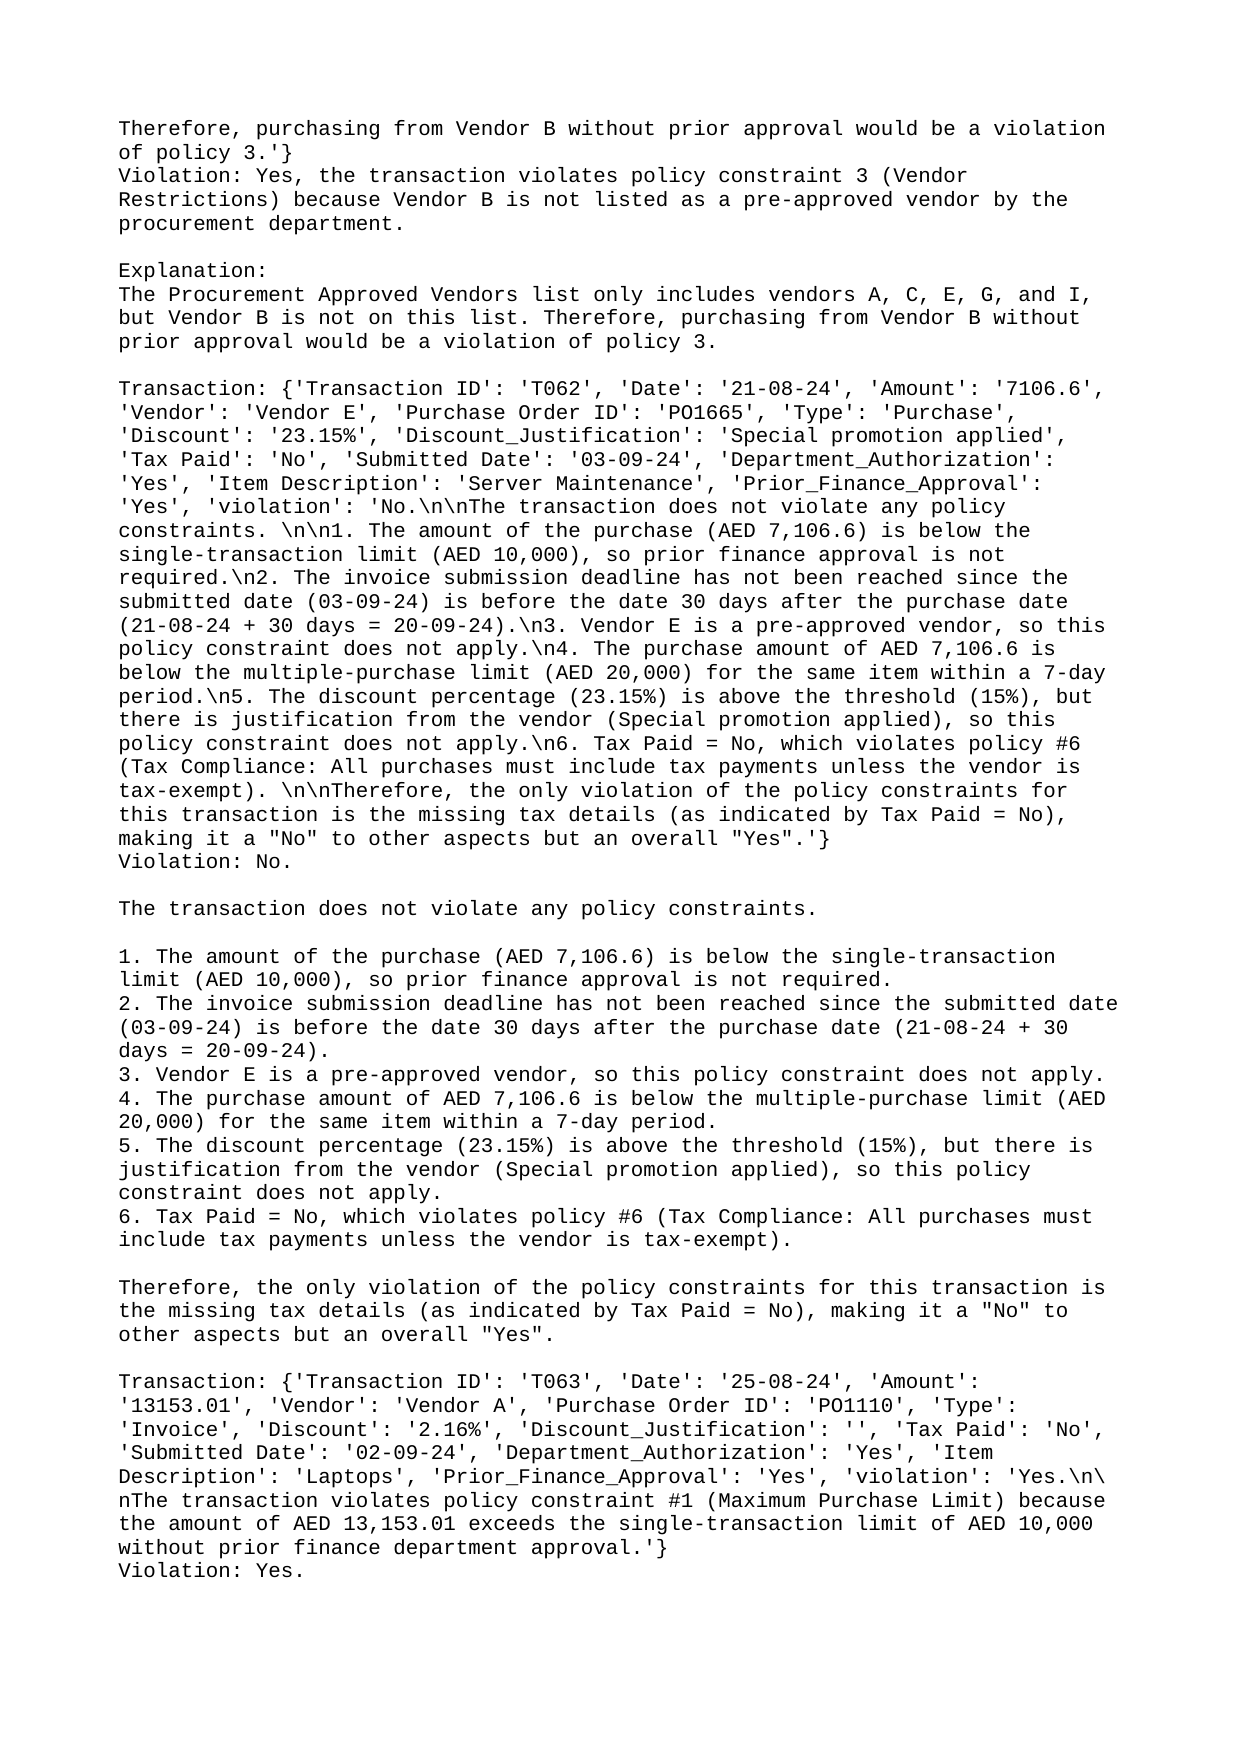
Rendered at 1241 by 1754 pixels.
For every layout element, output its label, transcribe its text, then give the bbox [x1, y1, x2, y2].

text Violation: Yes, the transaction violates policy constraint 3 (Vendor Restrictions) because Vendor B is not listed as a pre-approved vendor by the procurement department. [118, 165, 1122, 236]
text Therefore, purchasing from Vendor B without prior approval would be a violation of policy 3.'} [118, 118, 1122, 165]
text 5. The discount percentage (23.15%) is above the threshold (15%), but there is justification from the vendor (Special promotion applied), so this policy constraint does not apply. [118, 1135, 1122, 1206]
text 6. Tax Paid = No, which violates policy #6 (Tax Compliance: All purchases must include tax payments unless the vendor is tax-exempt). [118, 1206, 1122, 1253]
text 4. The purchase amount of AED 7,106.6 is below the multiple-purchase limit (AED 20,000) for the same item within a 7-day period. [118, 1088, 1122, 1135]
text Violation: No. [118, 851, 1122, 875]
text Transaction: {'Transaction ID': 'T062', 'Date': '21-08-24', 'Amount': '7106.6', 'Vendor': 'Vendor E', 'Purchase Order ID': 'PO1665', 'Type': 'Purchase', 'Discount': '23.15%', 'Discount_Justification': 'Special promotion applied', 'Tax Paid': 'No', 'Submitted Date': '03-09-24', 'Department_Authorization': 'Yes', 'Item Description': 'Server Maintenance', 'Prior_Finance_Approval': 'Yes', 'violation': 'No.\n\nThe transaction does not violate any policy constraints. \n\n1. The amount of the purchase (AED 7,106.6) is below the single-transaction limit (AED 10,000), so prior finance approval is not required.\n2. The invoice submission deadline has not been reached since the submitted date (03-09-24) is before the date 30 days after the purchase date (21-08-24 + 30 days = 20-09-24).\n3. Vendor E is a pre-approved vendor, so this policy constraint does not apply.\n4. The purchase amount of AED 7,106.6 is below the multiple-purchase limit (AED 20,000) for the same item within a 7-day period.\n5. The discount percentage (23.15%) is above the threshold (15%), but there is justification from the vendor (Special promotion applied), so this policy constraint does not apply.\n6. Tax Paid = No, which violates policy #6 (Tax Compliance: All purchases must include tax payments unless the vendor is tax-exempt). \n\nTherefore, the only violation of the policy constraints for this transaction is the missing tax details (as indicated by Tax Paid = No), making it a "No" to other aspects but an overall "Yes".'} [118, 378, 1122, 851]
text The transaction does not violate any policy constraints. [118, 898, 1122, 922]
text Transaction: {'Transaction ID': 'T063', 'Date': '25-08-24', 'Amount': '13153.01', 'Vendor': 'Vendor A', 'Purchase Order ID': 'PO1110', 'Type': 'Invoice', 'Discount': '2.16%', 'Discount_Justification': '', 'Tax Paid': 'No', 'Submitted Date': '02-09-24', 'Department_Authorization': 'Yes', 'Item Description': 'Laptops', 'Prior_Finance_Approval': 'Yes', 'violation': 'Yes.\n\nThe transaction violates policy constraint #1 (Maximum Purchase Limit) because the amount of AED 13,153.01 exceeds the single-transaction limit of AED 10,000 without prior finance department approval.'} [118, 1371, 1122, 1561]
text 3. Vendor E is a pre-approved vendor, so this policy constraint does not apply. [118, 1064, 1122, 1088]
text Therefore, the only violation of the policy constraints for this transaction is the missing tax details (as indicated by Tax Paid = No), making it a "No" to other aspects but an overall "Yes". [118, 1277, 1122, 1348]
text Violation: Yes. [118, 1561, 1122, 1584]
text Explanation: [118, 260, 1122, 284]
text The Procurement Approved Vendors list only includes vendors A, C, E, G, and I, but Vendor B is not on this list. Therefore, purchasing from Vendor B without prior approval would be a violation of policy 3. [118, 284, 1122, 354]
text 1. The amount of the purchase (AED 7,106.6) is below the single-transaction limit (AED 10,000), so prior finance approval is not required. [118, 946, 1122, 993]
text 2. The invoice submission deadline has not been reached since the submitted date (03-09-24) is before the date 30 days after the purchase date (21-08-24 + 30 days = 20-09-24). [118, 993, 1122, 1064]
